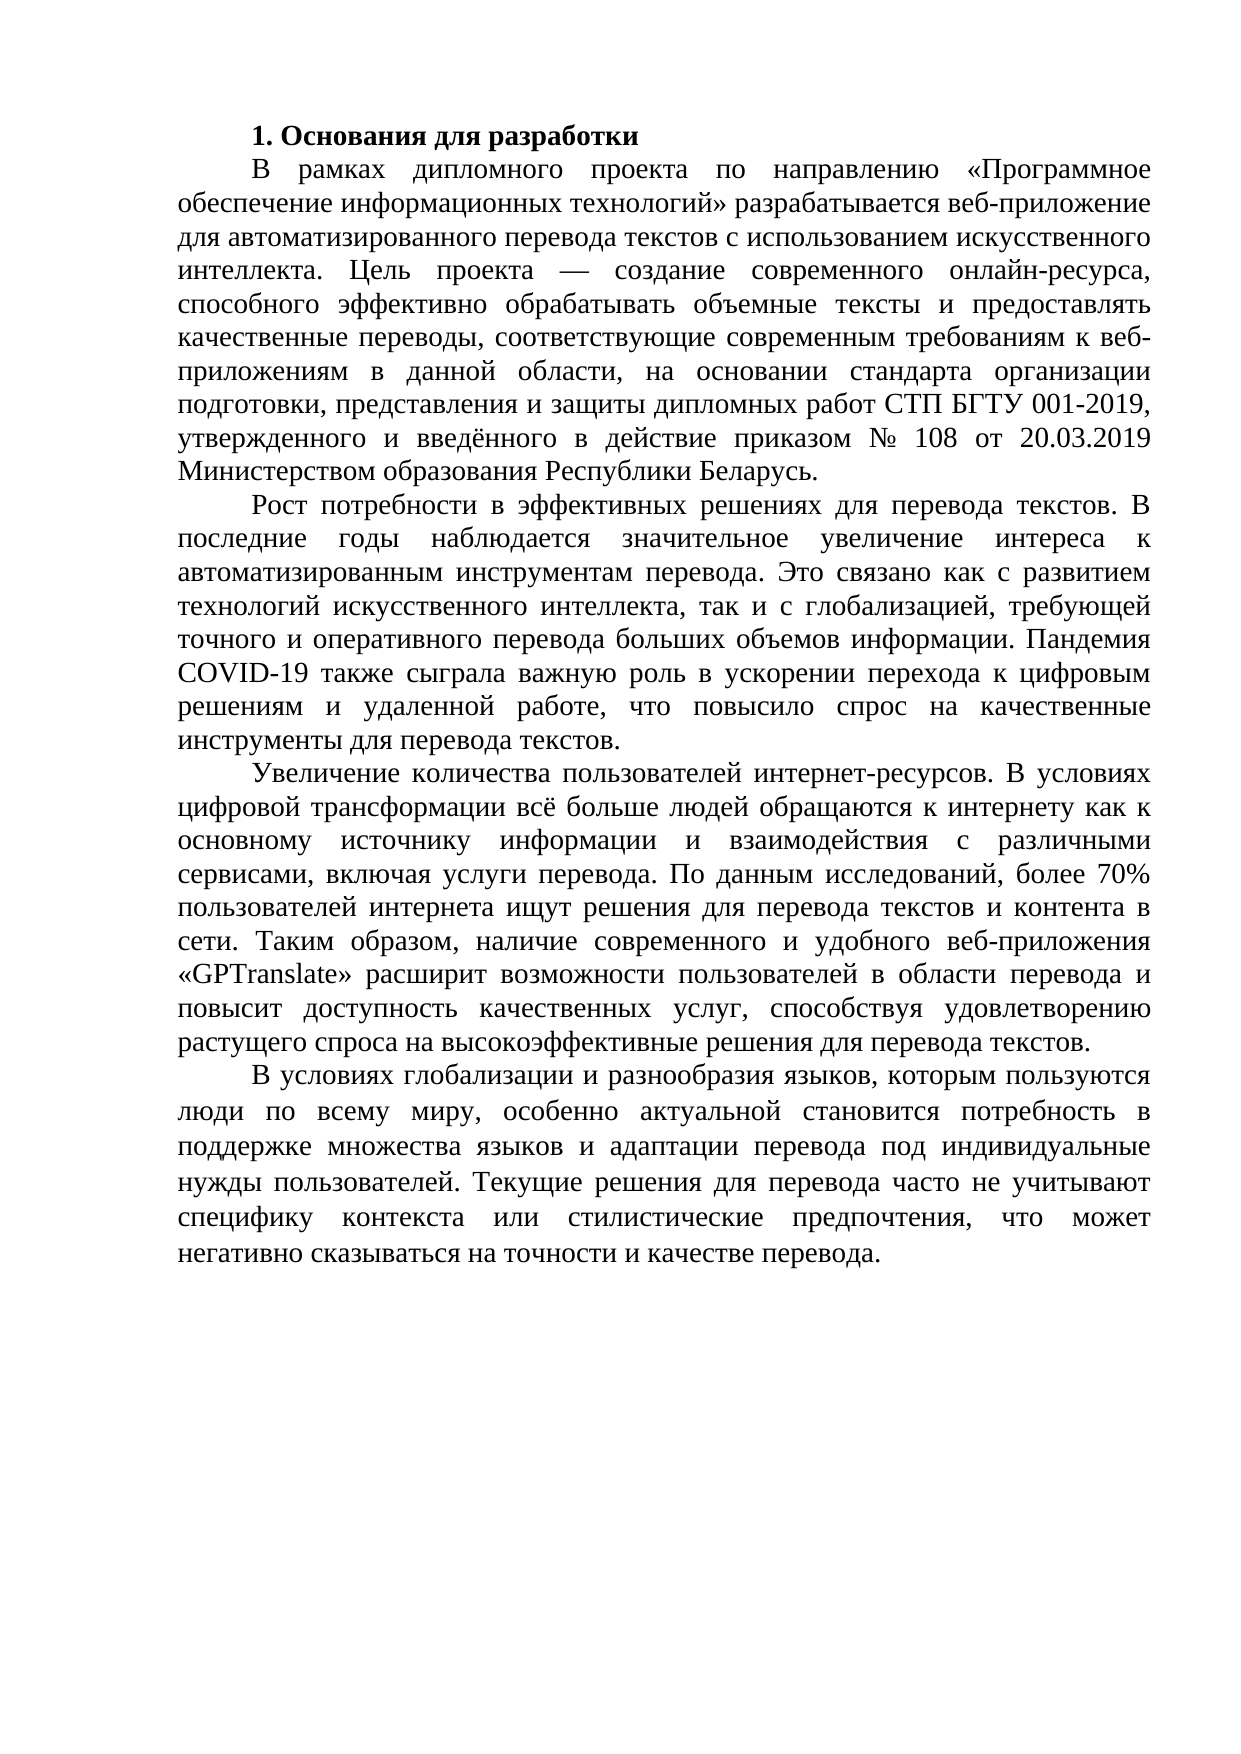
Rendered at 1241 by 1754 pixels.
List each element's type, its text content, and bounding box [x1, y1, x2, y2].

text Увеличение количества пользователей интернет-ресурсов. В условиях цифровой трансформации всё больше людей обращаются к интернету как к основному источнику информации и взаимодействия с различными сервисами, включая услуги перевода. По данным исследований, более 70% пользователей интернета ищут решения для перевода текстов и контента в сети. Таким образом, наличие современного и удобного веб-приложения «GPTranslate» расширит возможности пользователей в области перевода и повысит доступность качественных услуг, способствуя удовлетворению растущего спроса на высокоэффективные решения для перевода текстов. [177, 755, 1152, 1057]
list Основания для разработки [177, 118, 1152, 152]
text В условиях глобализации и разнообразия языков, которым пользуются люди по всему миру, особенно актуальной становится потребность в поддержке множества языков и адаптации перевода под индивидуальные нужды пользователей. Текущие решения для перевода часто не учитывают специфику контекста или стилистические предпочтения, что может негативно сказываться на точности и качестве перевода. [177, 1057, 1152, 1268]
text В рамках дипломного проекта по направлению «Программное обеспечение информационных технологий» разрабатывается веб-приложение для автоматизированного перевода текстов с использованием искусственного интеллекта. Цель проекта — создание современного онлайн-ресурса, способного эффективно обрабатывать объемные тексты и предоставлять качественные переводы, соответствующие современным требованиям к веб-приложениям в данной области, на основании стандарта организации подготовки, представления и защиты дипломных работ СТП БГТУ 001-2019, утвержденного и введённого в действие приказом № 108 от 20.03.2019 Министерством образования Республики Беларусь. [177, 152, 1152, 487]
text Рост потребности в эффективных решениях для перевода текстов. В последние годы наблюдается значительное увеличение интереса к автоматизированным инструментам перевода. Это связано как с развитием технологий искусственного интеллекта, так и с глобализацией, требующей точного и оперативного перевода больших объемов информации. Пандемия COVID-19 также сыграла важную роль в ускорении перехода к цифровым решениям и удаленной работе, что повысило спрос на качественные инструменты для перевода текстов. [177, 487, 1152, 755]
